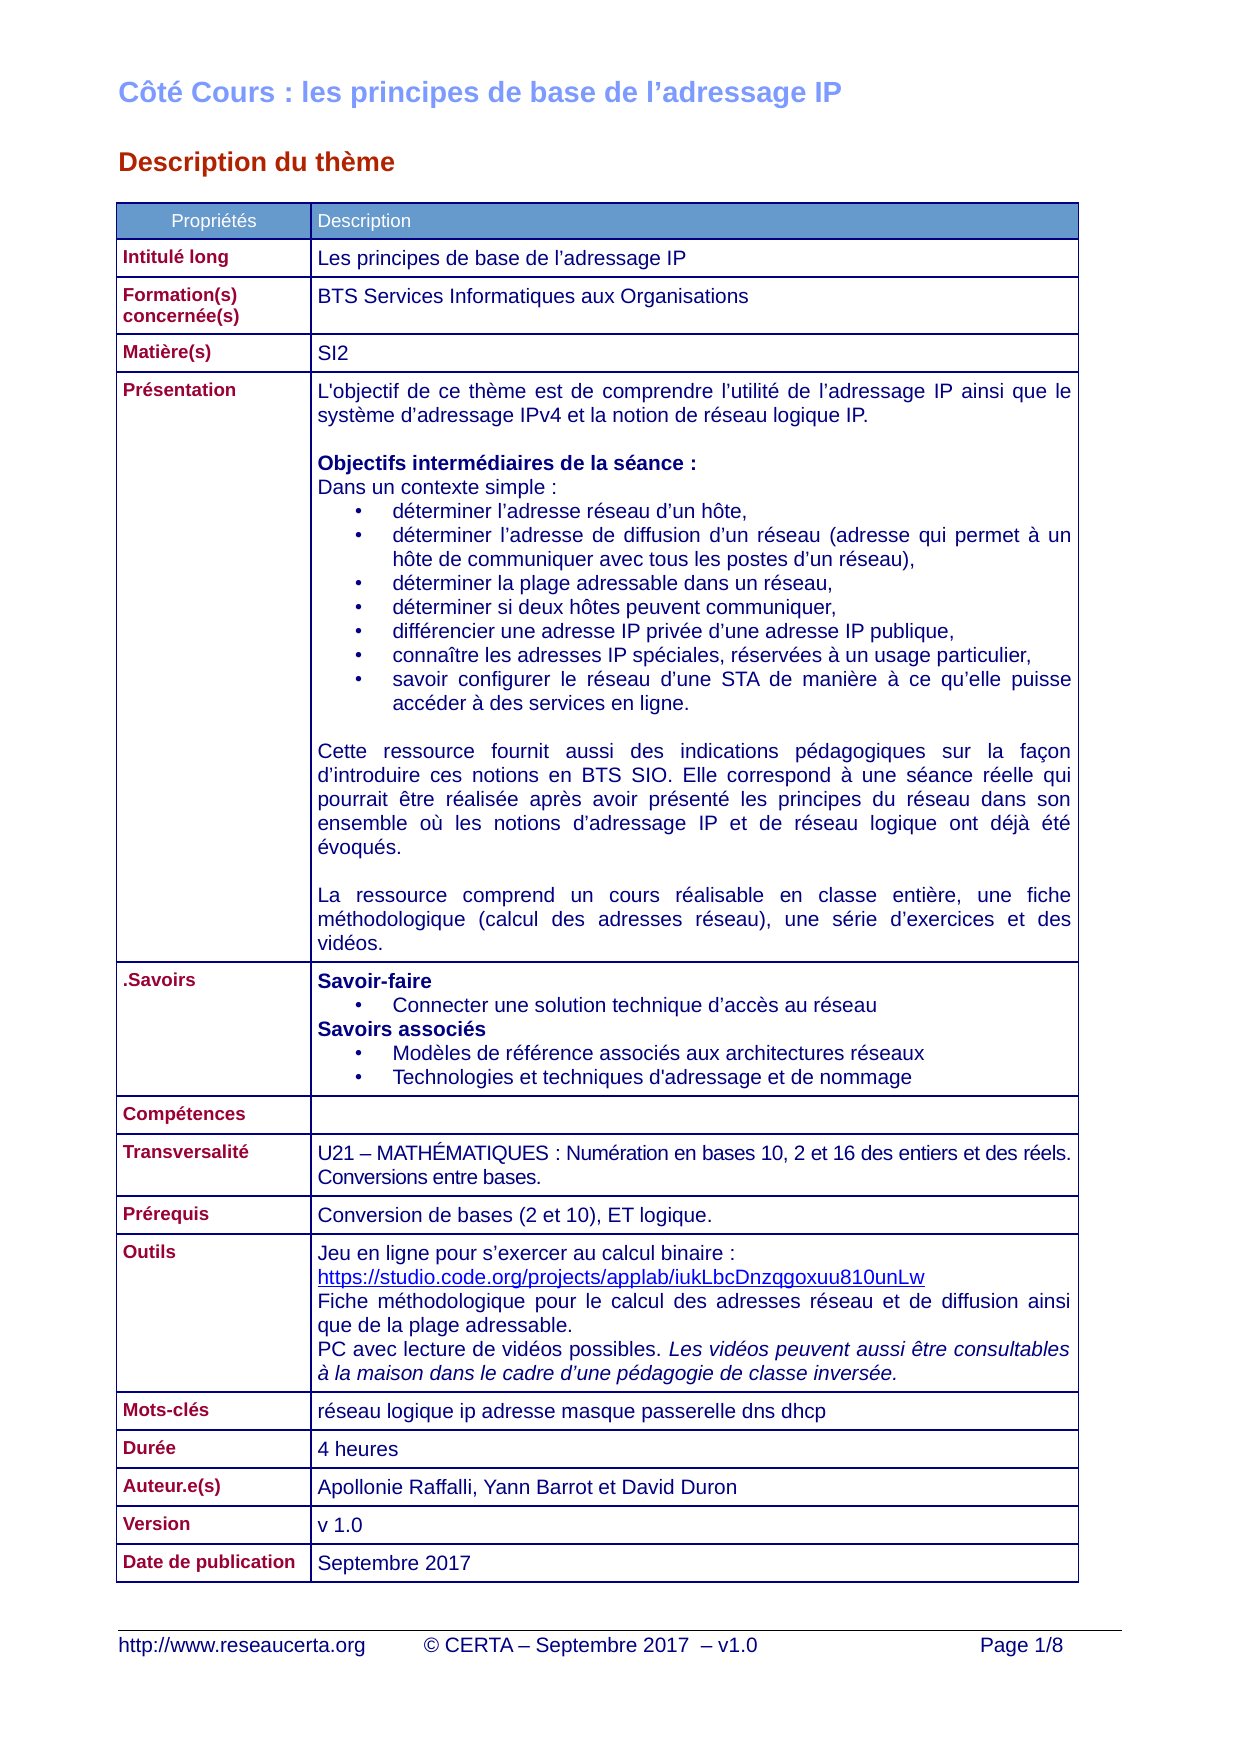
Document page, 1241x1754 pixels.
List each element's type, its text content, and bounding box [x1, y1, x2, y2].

table_cell Formation(s) concernée(s) [117, 278, 310, 333]
table_cell Version [117, 1507, 310, 1543]
table_cell Date de publication [117, 1545, 310, 1581]
table_cell Prérequis [117, 1197, 310, 1233]
table_cell Apollonie Raffalli, Yann Barrot et David Duron [312, 1469, 1078, 1505]
table_cell Jeu en ligne pour s’exercer au calcul binaire : https://studio.code.org/projects/applab/iukLbcDnzqgoxuu810unLw Fiche méthodologique pour le calcul des adresses réseau et de diffusion ainsi que de la plage adressable. PC avec lecture de vidéos possibles. Les vidéos peuvent aussi être consultables à la maison dans le cadre d’une pédagogie de classe inversée. [312, 1235, 1078, 1391]
table_cell Transversalité [117, 1135, 310, 1195]
table_header Propriétés [117, 204, 310, 238]
table_cell Septembre 2017 [312, 1545, 1078, 1581]
table_header Description [312, 204, 1078, 238]
text Description du thème [118, 146, 1122, 177]
table_cell Matière(s) [117, 335, 310, 371]
text Côté Cours : les principes de base de l’adressage IP [118, 75, 1122, 108]
table_cell Présentation [117, 373, 310, 961]
table_cell Compétences [117, 1097, 310, 1133]
table_cell 4 heures [312, 1431, 1078, 1467]
table_cell SI2 [312, 335, 1078, 371]
table_cell .Savoirs [117, 963, 310, 1095]
table_cell Conversion de bases (2 et 10), ET logique. [312, 1197, 1078, 1233]
table_cell [312, 1097, 1078, 1133]
table_cell U21 – MATHÉMATIQUES : Numération en bases 10, 2 et 16 des entiers et des réels. Conversions entre bases. [312, 1135, 1078, 1195]
table_cell réseau logique ip adresse masque passerelle dns dhcp [312, 1393, 1078, 1429]
table_cell Auteur.e(s) [117, 1469, 310, 1505]
table_cell Intitulé long [117, 240, 310, 276]
table_cell Durée [117, 1431, 310, 1467]
table_cell BTS Services Informatiques aux Organisations [312, 278, 1078, 333]
table_cell Savoir-faire Connecter une solution technique d’accès au réseau Savoirs associés Modèles de référence associés aux architectures réseaux Technologies et techniques d'adressage et de nommage [312, 963, 1078, 1095]
table_cell Outils [117, 1235, 310, 1391]
table_cell L'objectif de ce thème est de comprendre l’utilité de l’adressage IP ainsi que le système d’adressage IPv4 et la notion de réseau logique IP. Objectifs intermédiaires de la séance : Dans un contexte simple : déterminer l’adresse réseau d’un hôte, déterminer l’adresse de diffusion d’un réseau (adresse qui permet à un hôte de communiquer avec tous les postes d’un réseau), déterminer la plage adressable dans un réseau, déterminer si deux hôtes peuvent communiquer, différencier une adresse IP privée d’une adresse IP publique, connaître les adresses IP spéciales, réservées à un usage particulier, savoir configurer le réseau d’une STA de manière à ce qu’elle puisse accéder à des services en ligne. Cette ressource fournit aussi des indications pédagogiques sur la façon d’introduire ces notions en BTS SIO. Elle correspond à une séance réelle qui pourrait être réalisée après avoir présenté les principes du réseau dans son ensemble où les notions d’adressage IP et de réseau logique ont déjà été évoqués. La ressource comprend un cours réalisable en classe entière, une fiche méthodologique (calcul des adresses réseau), une série d’exercices et des vidéos. [312, 373, 1078, 961]
table_cell Mots-clés [117, 1393, 310, 1429]
table_cell Les principes de base de l’adressage IP [312, 240, 1078, 276]
table_cell v 1.0 [312, 1507, 1078, 1543]
